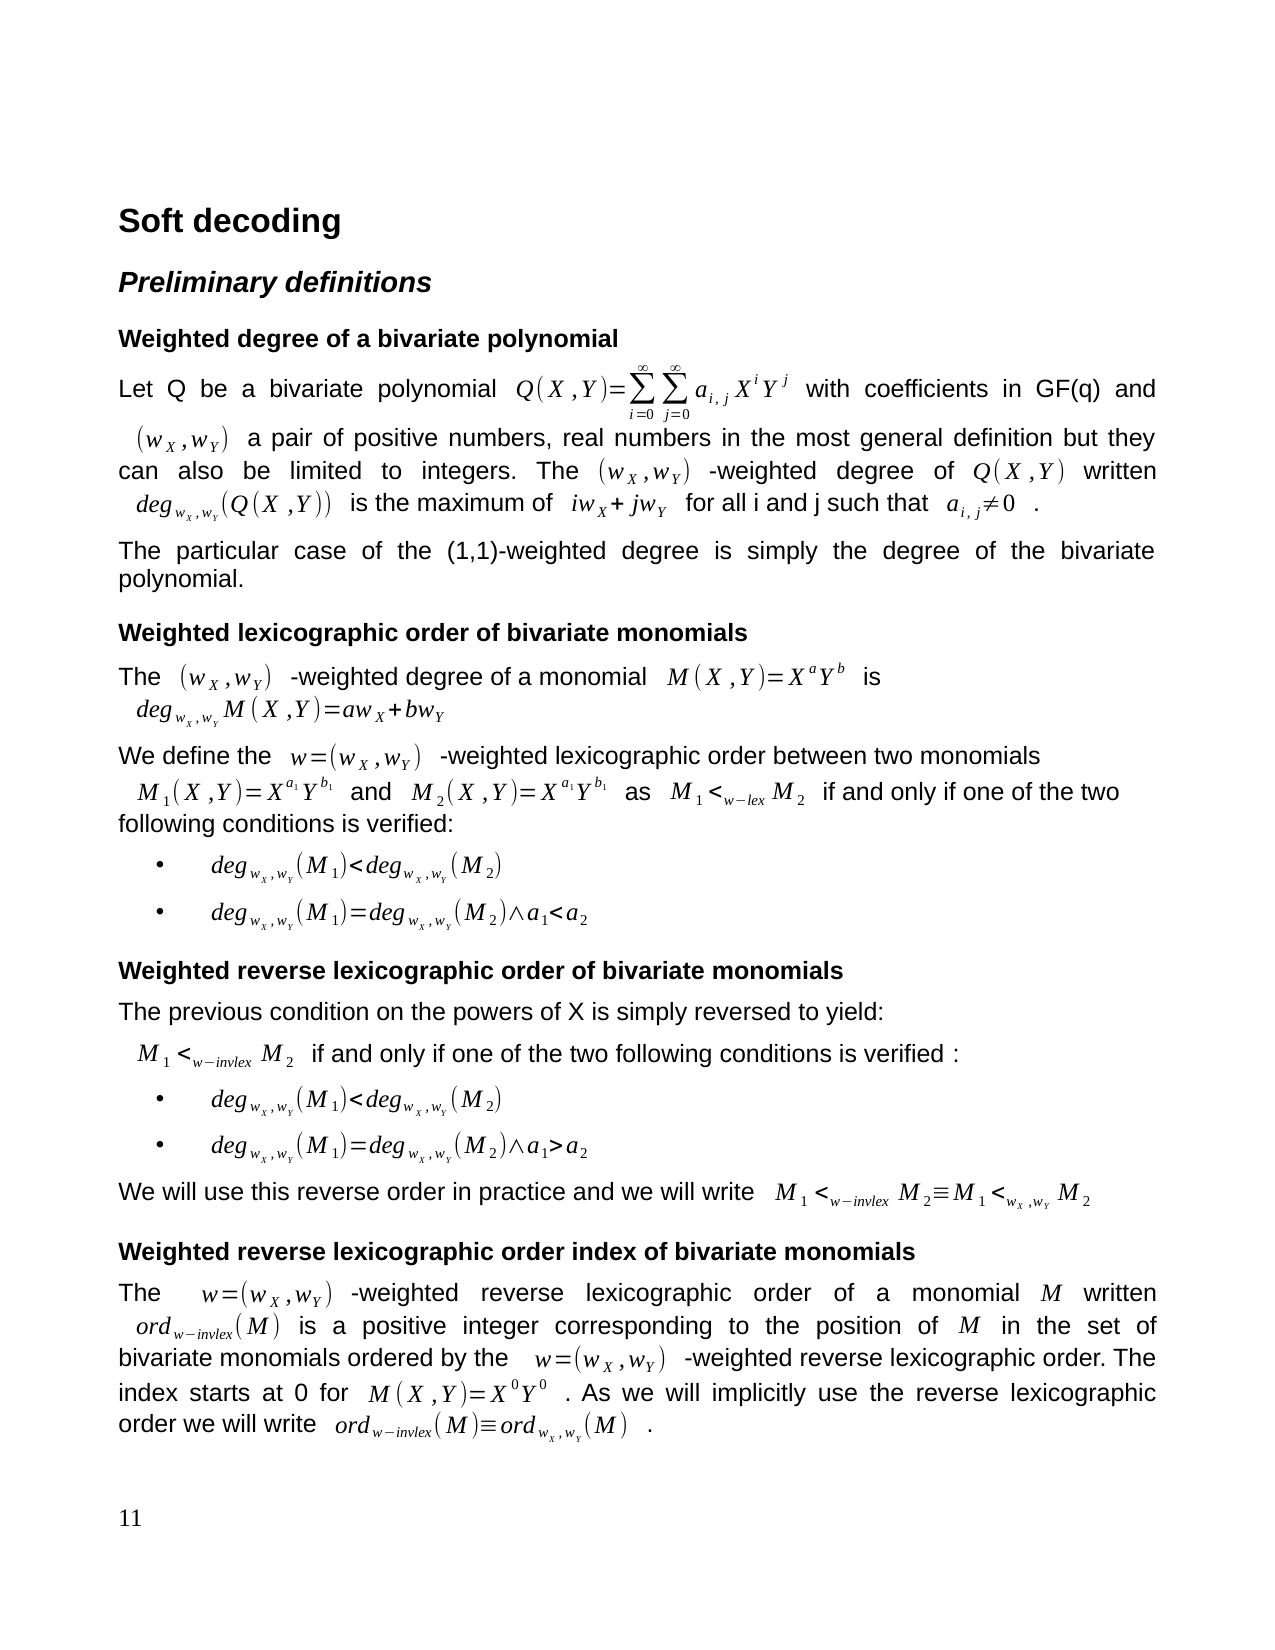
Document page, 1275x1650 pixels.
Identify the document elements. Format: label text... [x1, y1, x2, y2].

text The -weighted reverse lexicographic order of a monomialwrittenis a positive integer corresponding to the position ofin the set of bivariate monomials ordered by the -weighted reverse lexicographic order. The index starts at 0 for. As we will implicitly use the reverse lexicographic order we will write. [118, 1278, 1157, 1444]
text We will use this reverse order in practice and we will write [118, 1177, 1157, 1212]
text We define the-weighted lexicographic order between two monomialsandasif and only if one of the two following conditions is verified: [118, 741, 1157, 838]
subtitle Weighted reverse lexicographic order of bivariate monomials [118, 956, 1157, 985]
subtitle Soft decoding [118, 201, 1157, 240]
subtitle Weighted lexicographic order of bivariate monomials [118, 618, 1157, 647]
subtitle Preliminary definitions [118, 265, 1157, 298]
subtitle Weighted degree of a bivariate polynomial [118, 323, 1157, 352]
text if and only if one of the two following conditions is verified : [118, 1039, 1157, 1071]
subtitle Weighted reverse lexicographic order index of bivariate monomials [118, 1237, 1157, 1266]
text Let Q be a bivariate polynomialwith coefficients in GF(q) anda pair of positive numbers, real numbers in the most general definition but they can also be limited to integers. The-weighted degree ofwrittenis the maximum offor all i and j such that. [118, 365, 1157, 523]
text The particular case of the (1,1)-weighted degree is simply the degree of the bivariate polynomial. [118, 536, 1157, 593]
text The-weighted degree of a monomialis [118, 659, 1157, 728]
text The previous condition on the powers of X is simply reversed to yield: [118, 997, 1157, 1026]
